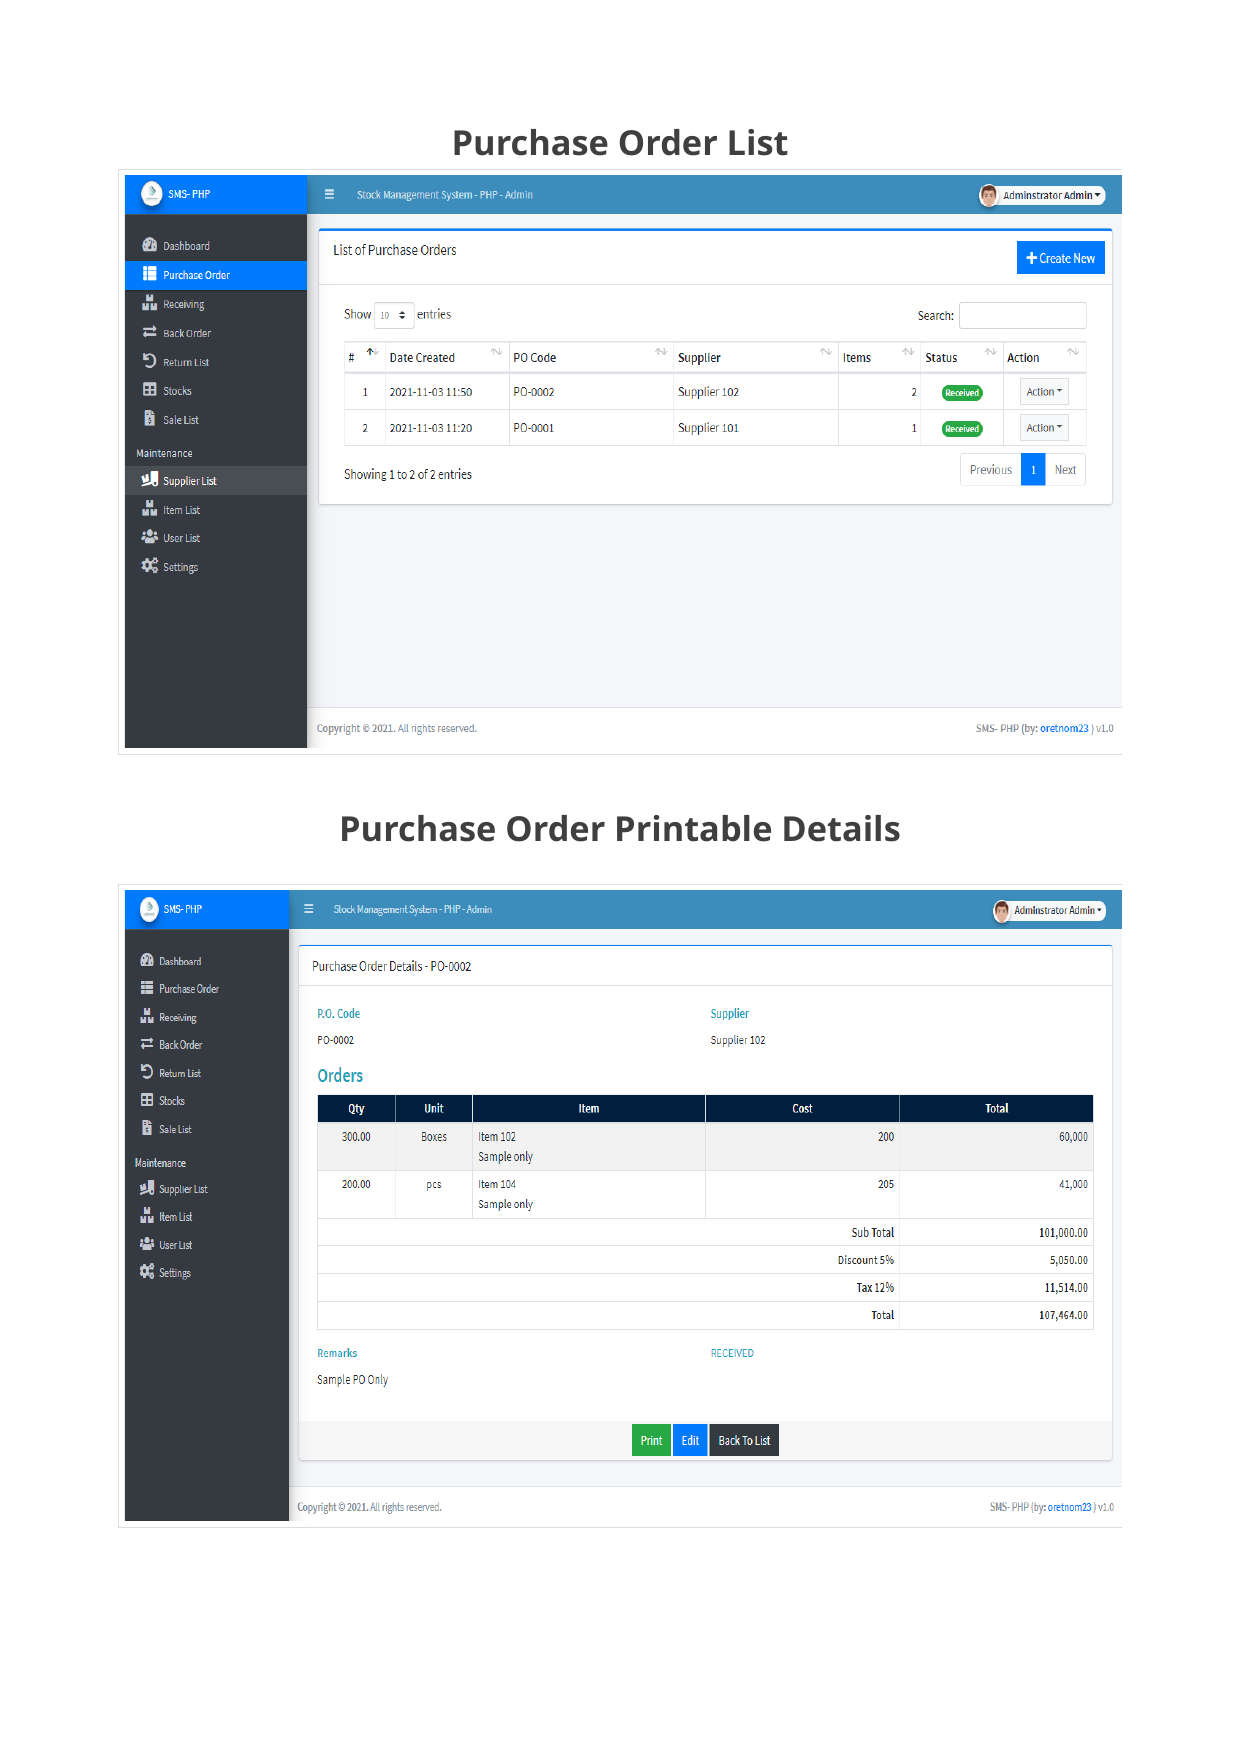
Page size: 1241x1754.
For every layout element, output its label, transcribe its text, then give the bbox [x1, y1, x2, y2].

subtitle Purchase Order Printable Details [118, 804, 1122, 851]
picture [124, 890, 1122, 1521]
picture [124, 175, 1122, 748]
text Purchase Order List [118, 118, 1122, 169]
text [119, 170, 1122, 754]
